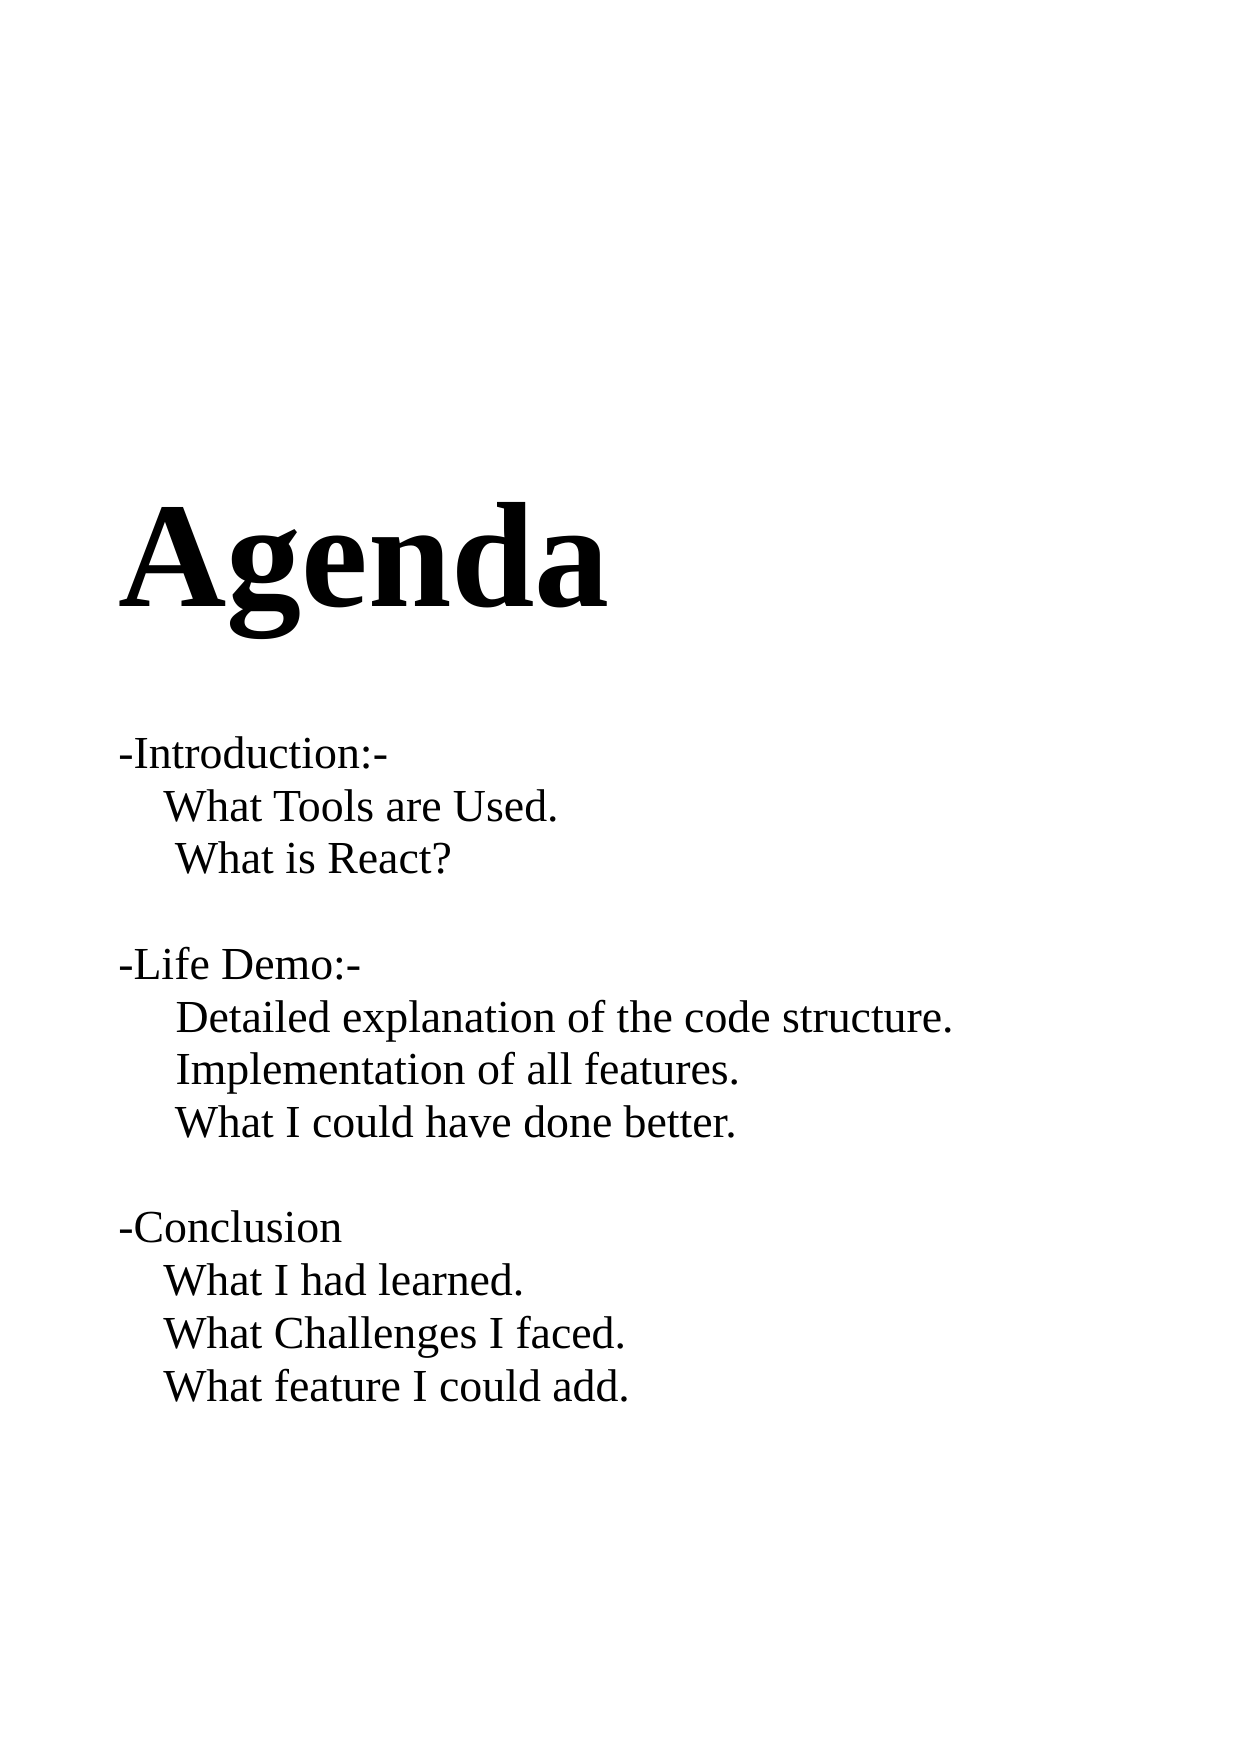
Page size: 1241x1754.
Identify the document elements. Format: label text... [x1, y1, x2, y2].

text Implementation of all features. [118, 1042, 1122, 1094]
text What is React? [118, 831, 1122, 884]
text What I had learned. [118, 1253, 1122, 1305]
text What feature I could add. [118, 1358, 1122, 1411]
text What I could have done better. [118, 1094, 1122, 1147]
text -Conclusion [118, 1200, 1122, 1253]
text -Introduction:- [118, 726, 1122, 778]
text Detailed explanation of the code structure. [118, 989, 1122, 1042]
text Agenda [118, 467, 1122, 639]
text What Tools are Used. [118, 778, 1122, 831]
text What Challenges I faced. [118, 1305, 1122, 1358]
text -Life Demo:- [118, 936, 1122, 989]
